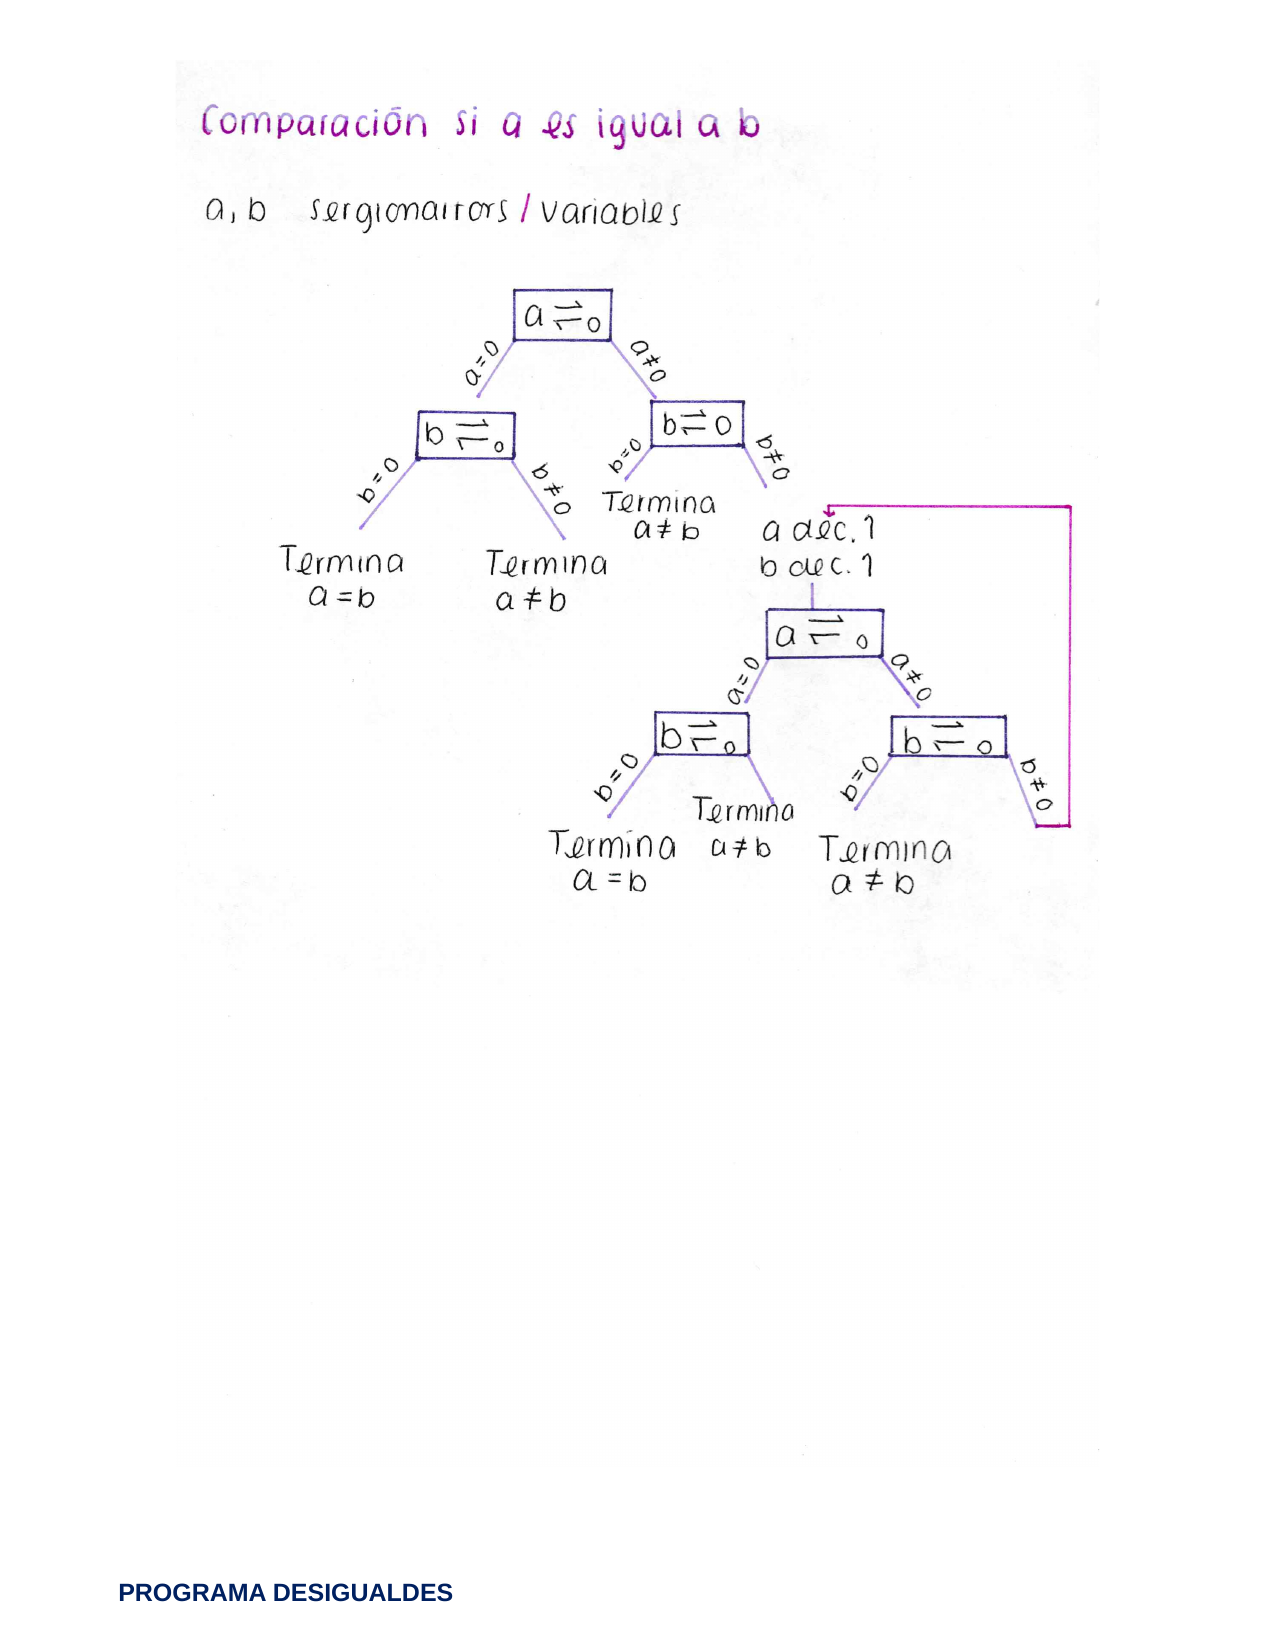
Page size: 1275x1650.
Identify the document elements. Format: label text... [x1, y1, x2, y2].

text PROGRAMA DESIGUALDES [118, 1578, 1205, 1607]
